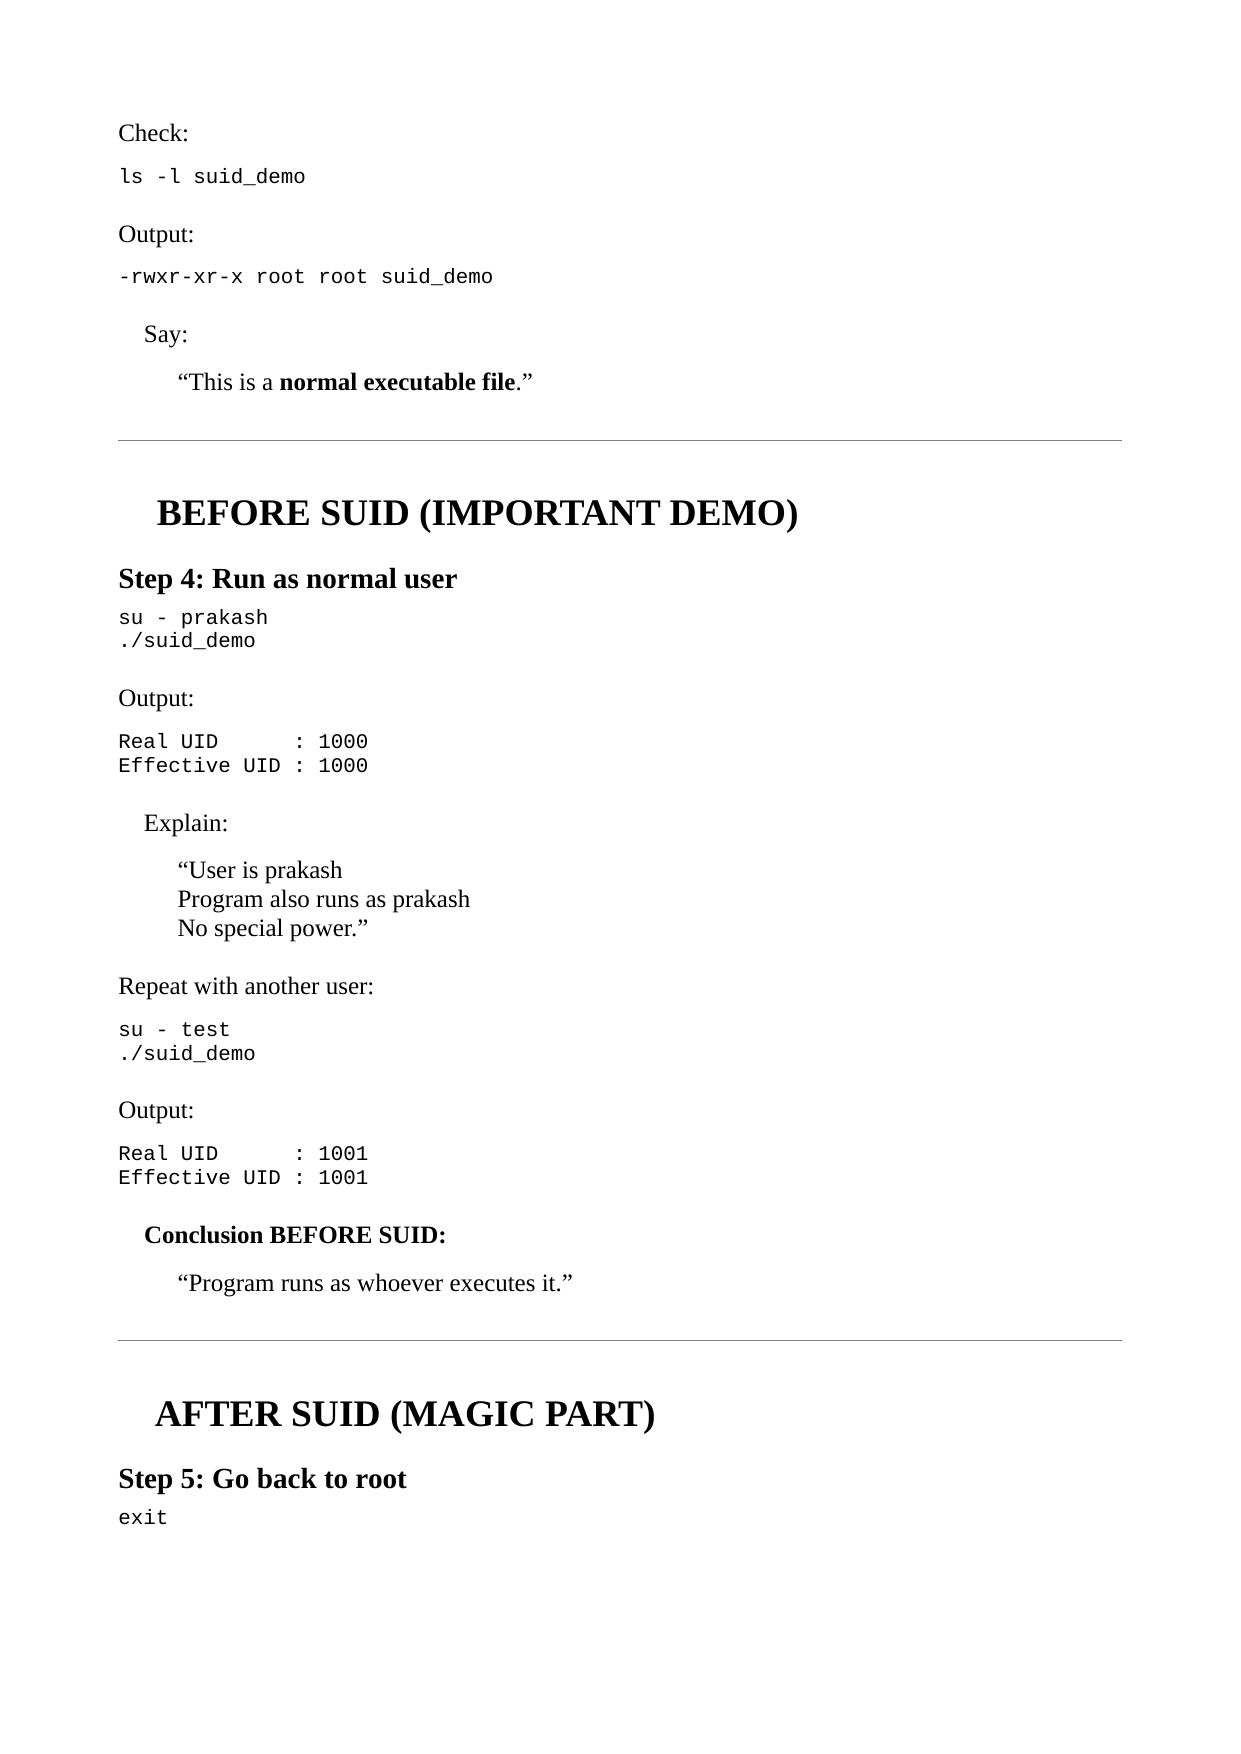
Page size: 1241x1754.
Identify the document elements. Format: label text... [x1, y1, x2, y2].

text Output: [118, 219, 1122, 248]
text Real UID : 1001 [118, 1143, 1122, 1167]
text Effective UID : 1000 [118, 755, 1122, 778]
text su - test [118, 1019, 1122, 1042]
text -rwxr-xr-x root root suid_demo [118, 266, 1122, 290]
text “Program runs as whoever executes it.” [177, 1268, 1063, 1296]
text su - prakash [118, 607, 1122, 630]
text 📢 Conclusion BEFORE SUID: [118, 1220, 1122, 1249]
text Real UID : 1000 [118, 731, 1122, 755]
text Repeat with another user: [118, 971, 1122, 1000]
subtitle Step 5: Go back to root [118, 1461, 1122, 1495]
subtitle Step 4: Run as normal user [118, 561, 1122, 594]
text ls -l suid_demo [118, 166, 1122, 189]
text Output: [118, 683, 1122, 712]
text 📢 Say: [118, 319, 1122, 348]
text Effective UID : 1001 [118, 1167, 1122, 1191]
text “User is prakash Program also runs as prakash No special power.” [177, 856, 1063, 942]
text Check: [118, 118, 1122, 147]
text ./suid_demo [118, 630, 1122, 654]
subtitle ✅ AFTER SUID (MAGIC PART) [118, 1391, 1122, 1434]
text Output: [118, 1096, 1122, 1124]
text ./suid_demo [118, 1042, 1122, 1066]
text “This is a normal executable file.” [177, 367, 1063, 396]
text exit [118, 1507, 1122, 1531]
text 📢 Explain: [118, 808, 1122, 837]
subtitle ❌ BEFORE SUID (IMPORTANT DEMO) [118, 491, 1122, 534]
